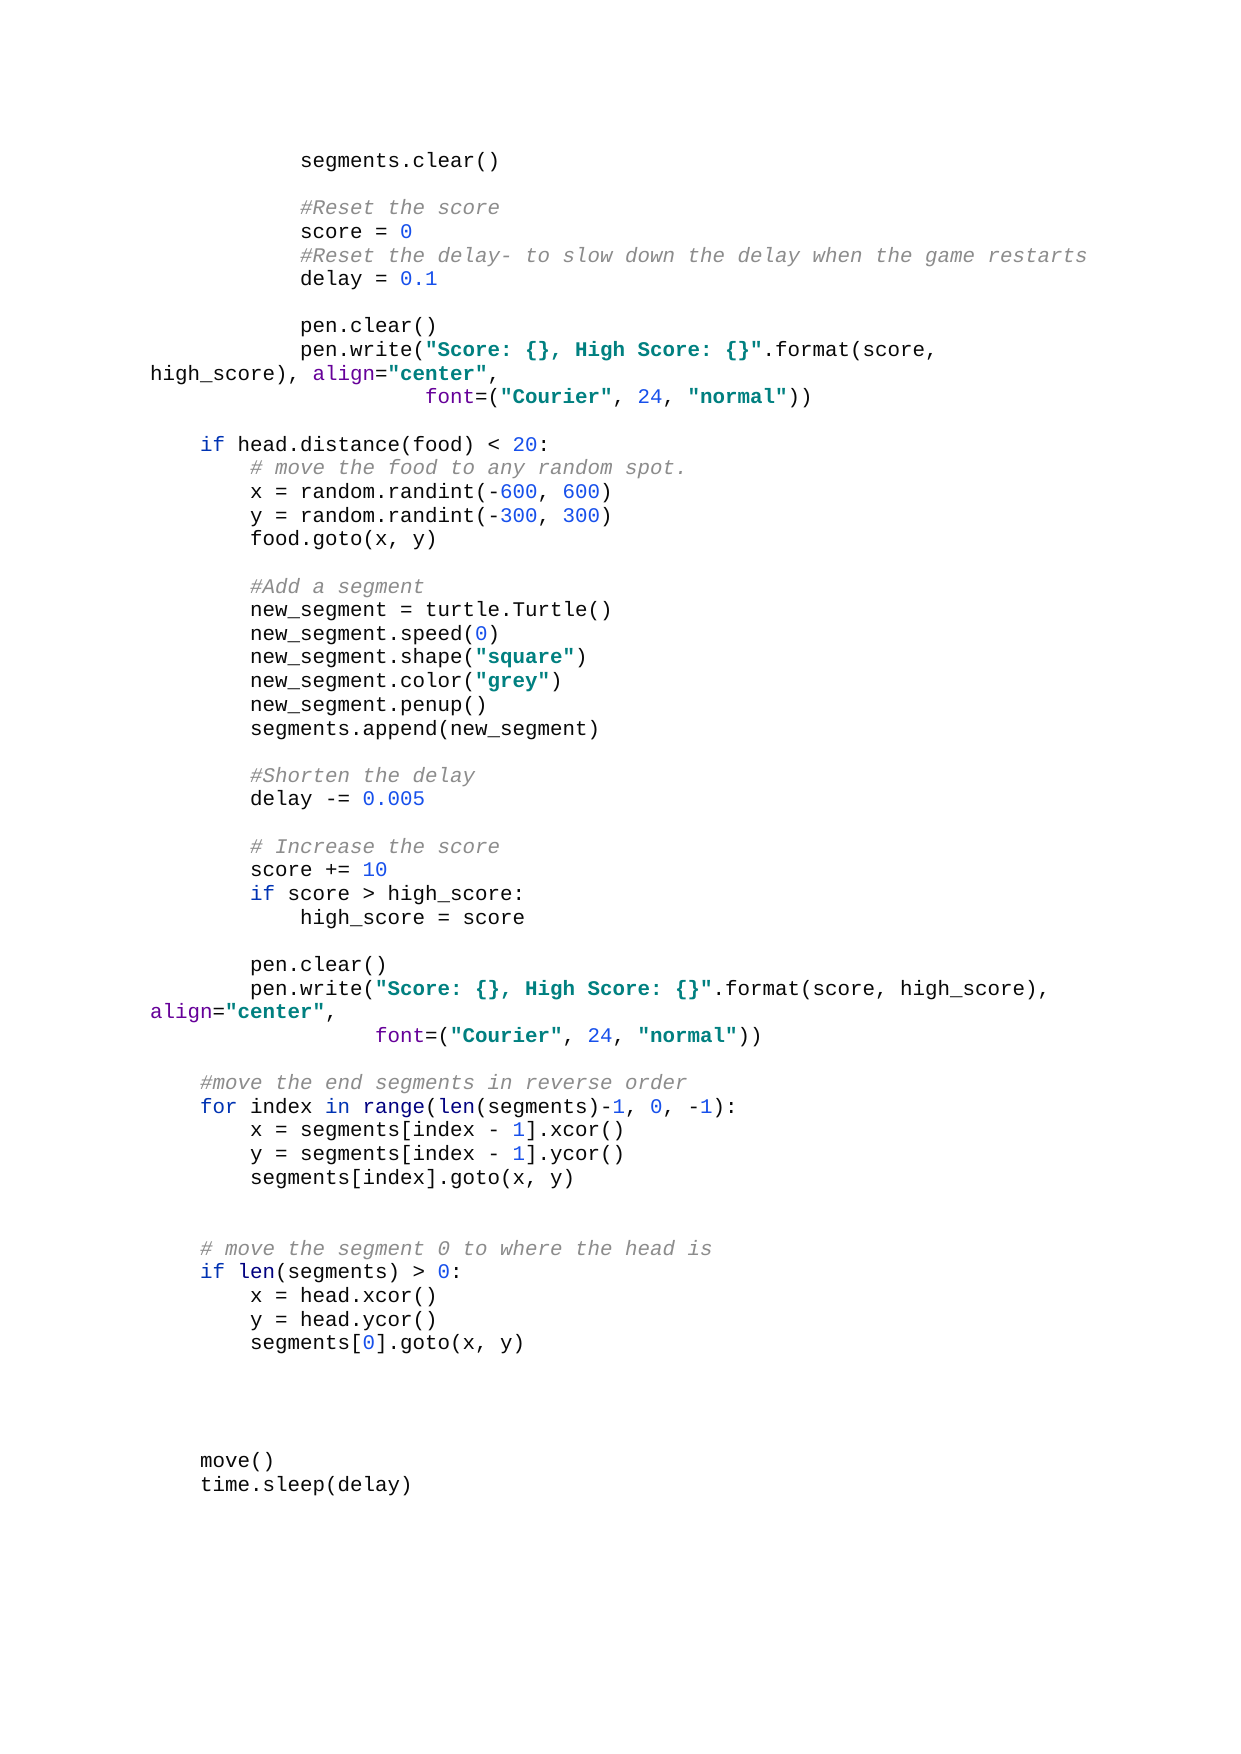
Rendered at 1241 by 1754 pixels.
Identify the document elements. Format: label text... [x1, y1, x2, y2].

text segments.clear() #Reset the score score = 0 #Reset the delay- to slow down the delay when the game restarts delay = 0.1 pen.clear() pen.write("Score: {}, High Score: {}".format(score, high_score), align="center", font=("Courier", 24, "normal")) if head.distance(food) < 20: # move the food to any random spot. x = random.randint(-600, 600) y = random.randint(-300, 300) food.goto(x, y) #Add a segment new_segment = turtle.Turtle() new_segment.speed(0) new_segment.shape("square") new_segment.color("grey") new_segment.penup() segments.append(new_segment) #Shorten the delay delay -= 0.005 # Increase the score score += 10 if score > high_score: high_score = score pen.clear() pen.write("Score: {}, High Score: {}".format(score, high_score), align="center", font=("Courier", 24, "normal")) #move the end segments in reverse order for index in range(len(segments)-1, 0, -1): x = segments[index - 1].xcor() y = segments[index - 1].ycor() segments[index].goto(x, y) # move the segment 0 to where the head is if len(segments) > 0: x = head.xcor() y = head.ycor() segments[0].goto(x, y) move() time.sleep(delay) [150, 150, 1090, 1592]
